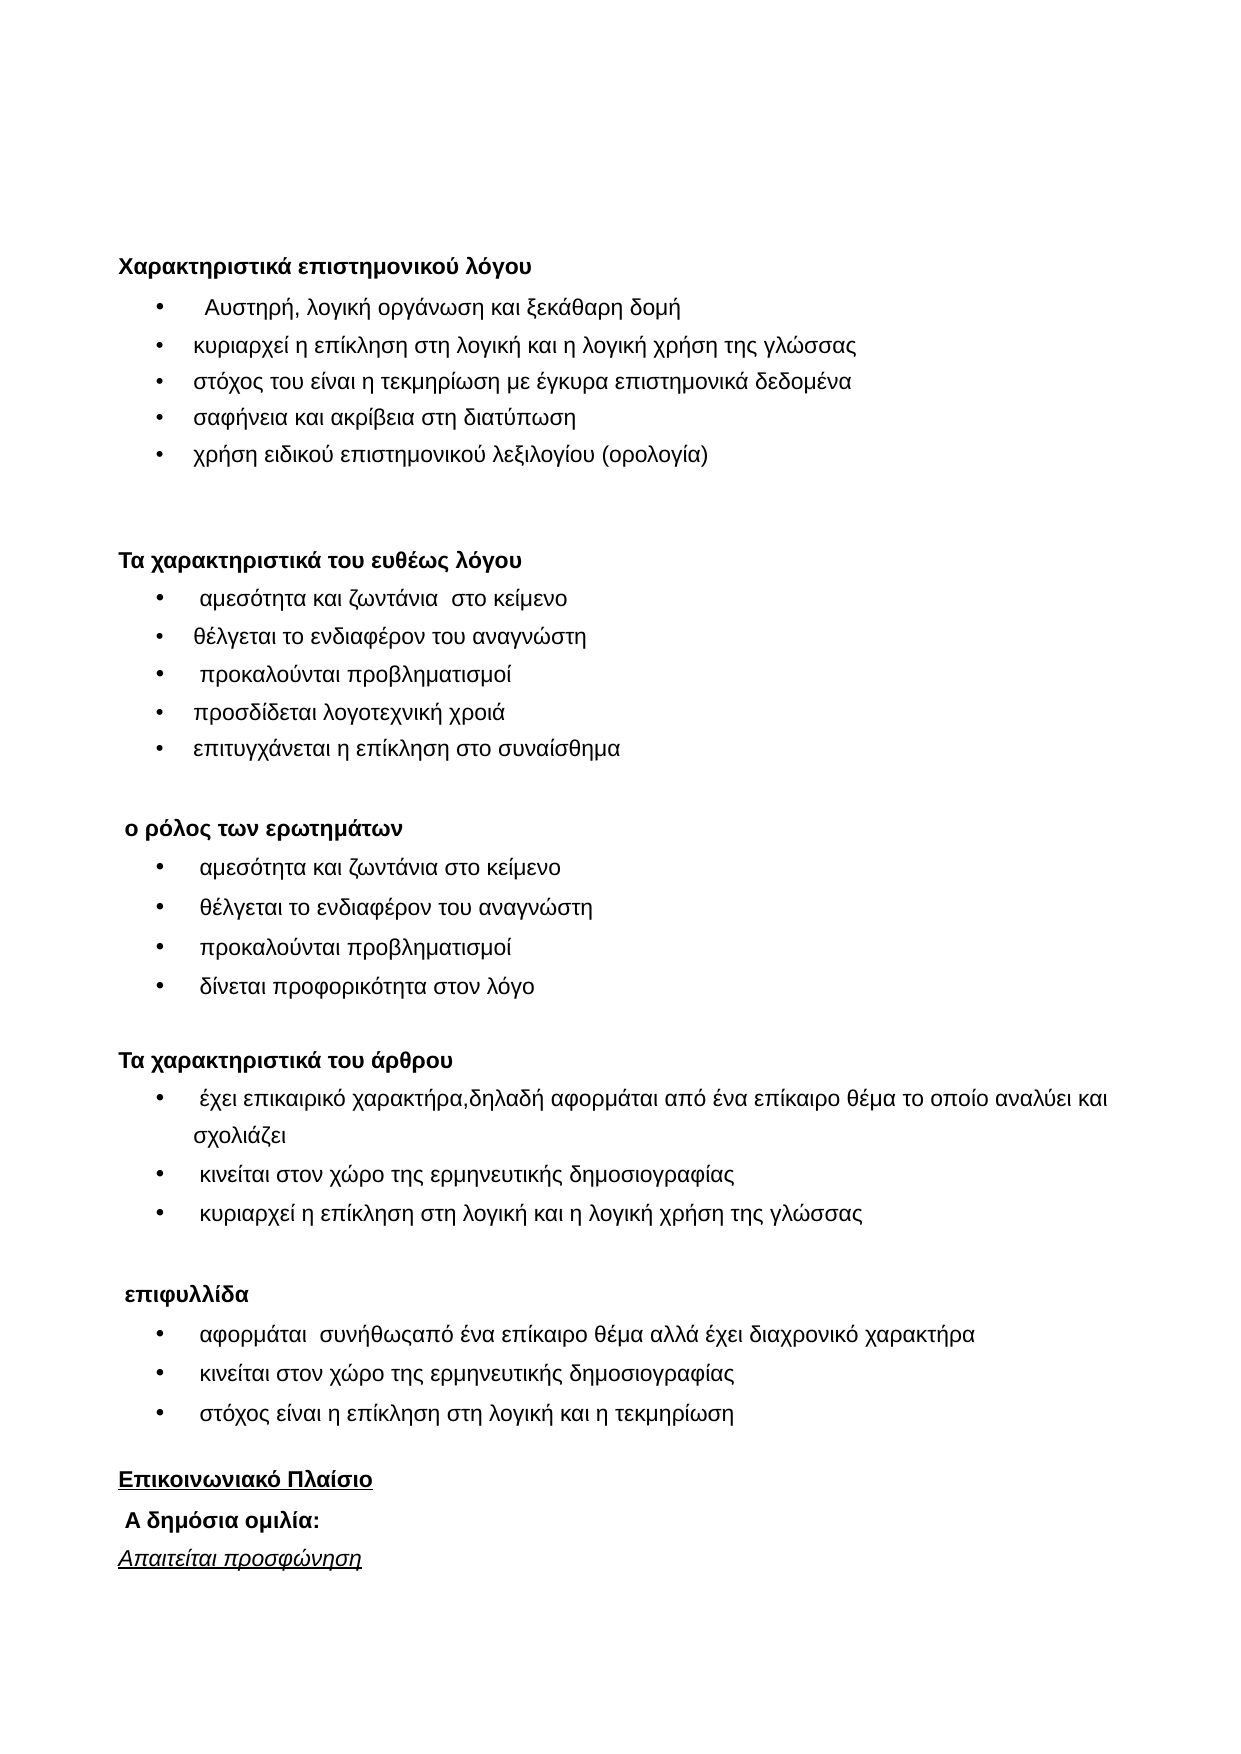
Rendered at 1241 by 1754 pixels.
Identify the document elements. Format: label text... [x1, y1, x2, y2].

text Τα χαρακτηριστικά του ευθέως λόγου [118, 547, 1122, 573]
text επιφυλλίδα [118, 1279, 1122, 1308]
list στόχος είναι η επίκληση στη λογική και η τεκμηρίωση [156, 1398, 1122, 1427]
list δίνεται προφορικότητα στον λόγο [156, 971, 1122, 1000]
text ο ρόλος των ερωτημάτων [118, 813, 1122, 842]
list προσδίδεται λογοτεχνική χροιά [156, 699, 1122, 725]
text Χαρακτηριστικά επιστημονικού λόγου [118, 224, 1122, 279]
list αμεσότητα και ζωντάνια στο κείμενο [156, 852, 1122, 881]
list προκαλούνται προβληματισμοί [156, 659, 1122, 688]
list χρήση ειδικού επιστημονικού λεξιλογίου (ορολογία) [156, 441, 1122, 467]
list επιτυγχάνεται η επίκληση στο συναίσθημα [156, 735, 1122, 762]
list Αυστηρή, λογική οργάνωση και ξεκάθαρη δομή [156, 292, 1122, 321]
list αμεσότητα και ζωντάνια στο κείμενο [156, 583, 1122, 612]
list κινείται στον χώρο της ερμηνευτικής δημοσιογραφίας [156, 1159, 1122, 1187]
list θέλγεται το ενδιαφέρον του αναγνώστη [156, 892, 1122, 921]
list σαφήνεια και ακρίβεια στη διατύπωση [156, 404, 1122, 431]
list προκαλούνται προβληματισμοί [156, 932, 1122, 960]
list θέλγεται το ενδιαφέρον του αναγνώστη [156, 623, 1122, 649]
list αφορμάται συνήθωςαπό ένα επίκαιρο θέμα αλλά έχει διαχρονικό χαρακτήρα [156, 1319, 1122, 1347]
list κυριαρχεί η επίκληση στη λογική και η λογική χρήση της γλώσσας [156, 1198, 1122, 1227]
text Τα χαρακτηριστικά του άρθρου [118, 1047, 1122, 1073]
list κυριαρχεί η επίκληση στη λογική και η λογική χρήση της γλώσσας [156, 332, 1122, 358]
list κινείται στον χώρο της ερμηνευτικής δημοσιογραφίας [156, 1358, 1122, 1387]
list έχει επικαιρικό χαρακτήρα,δηλαδή αφορμάται από ένα επίκαιρο θέμα το οποίο αναλύει και σχολιάζει [156, 1083, 1122, 1149]
text A δημόσια ομιλία: [118, 1505, 1122, 1534]
text Επικοινωνιακό Πλαίσιο [118, 1437, 1122, 1492]
text Απαιτείται προσφώνηση [118, 1544, 1122, 1571]
list στόχος του είναι η τεκμηρίωση με έγκυρα επιστημονικά δεδομένα [156, 368, 1122, 394]
